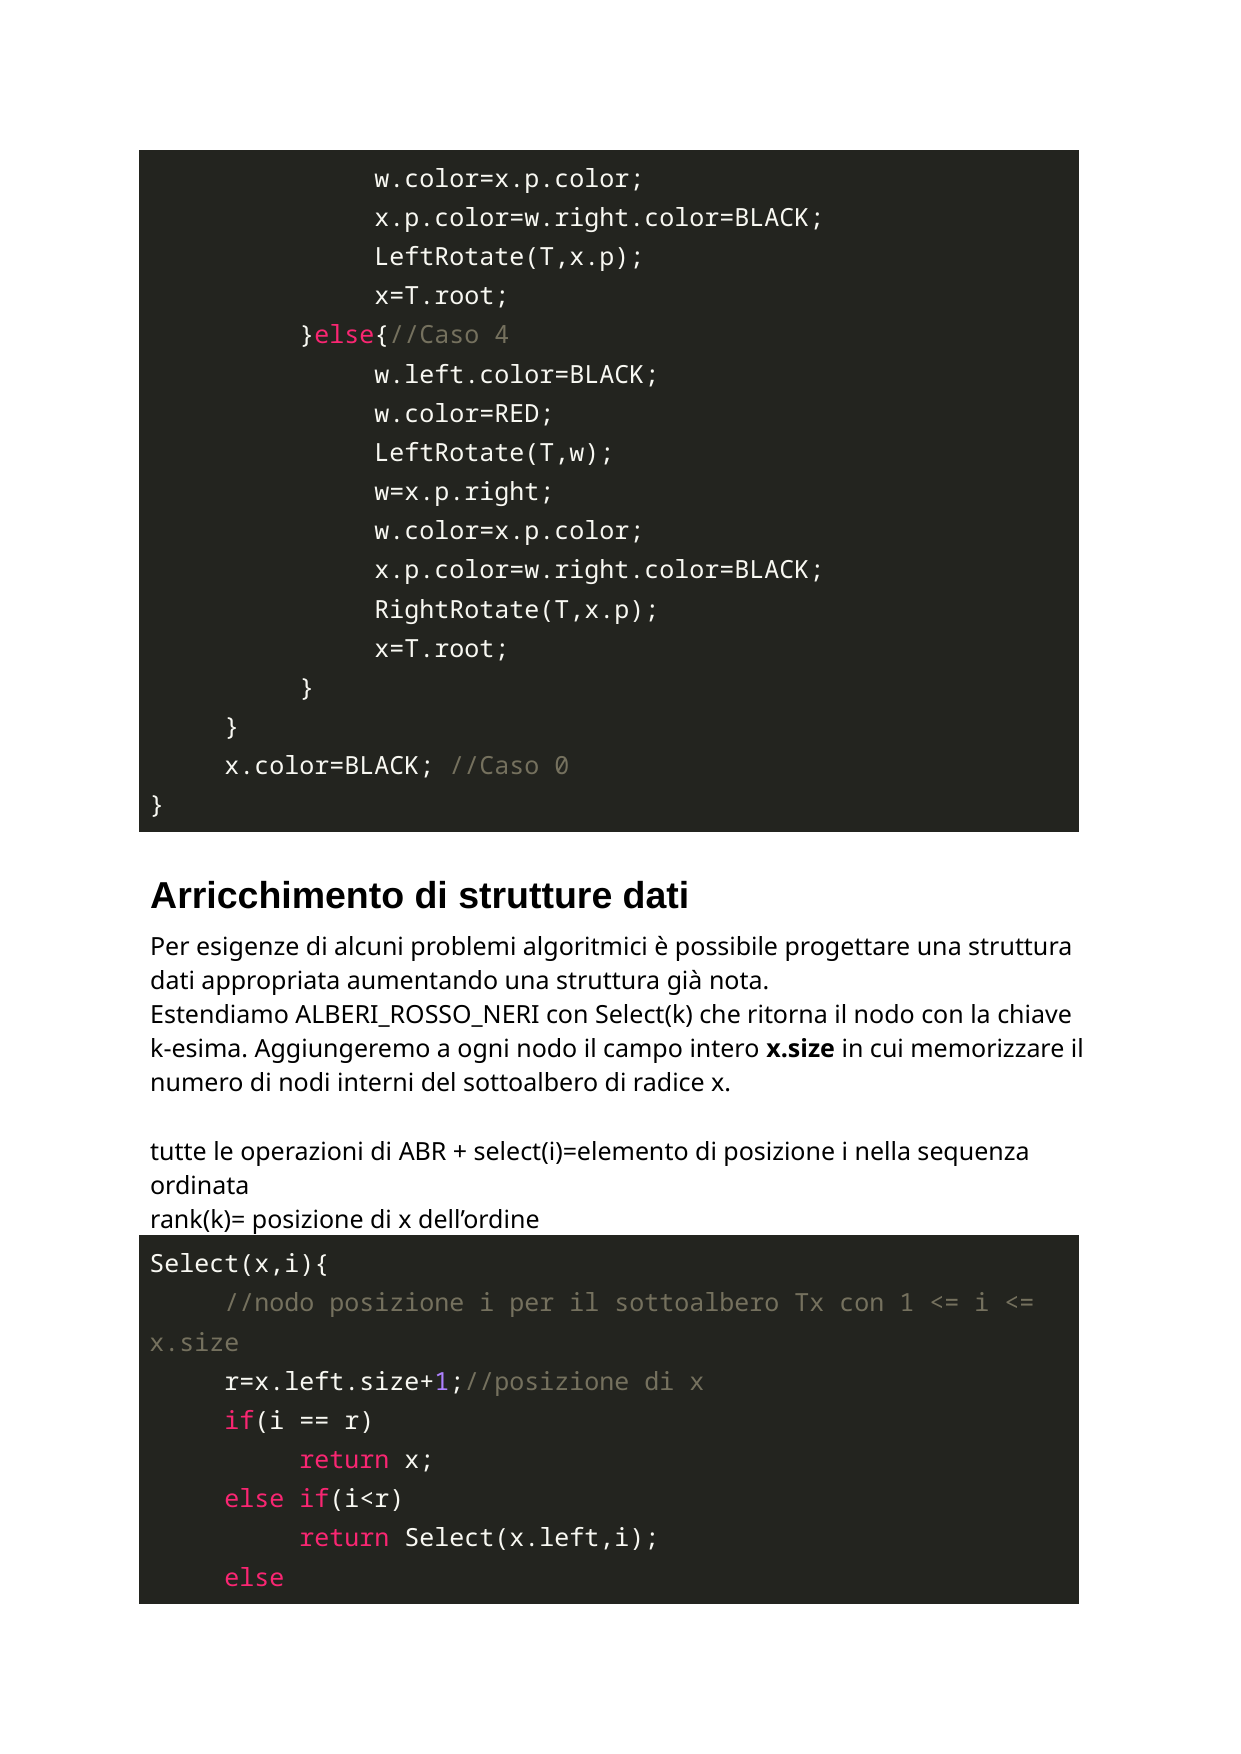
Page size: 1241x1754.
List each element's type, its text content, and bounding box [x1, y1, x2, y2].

text rank(k)= posizione di x dell’ordine [150, 1201, 1090, 1235]
text Estendiamo ALBERI_ROSSO_NERI con Select(k) che ritorna il nodo con la chiave k-esima. Aggiungeremo a ogni nodo il campo intero x.size in cui memorizzare il numero di nodi interni del sottoalbero di radice x. [150, 997, 1090, 1099]
text Per esigenze di alcuni problemi algoritmici è possibile progettare una struttura dati appropriata aumentando una struttura già nota. [150, 929, 1090, 997]
text tutte le operazioni di ABR + select(i)=elemento di posizione i nella sequenza ordinata [150, 1133, 1090, 1201]
table_header w.color=x.p.color; x.p.color=w.right.color=BLACK; LeftRotate(T,x.p); x=T.root; }else{//Caso 4 w.left.color=BLACK; w.color=RED; LeftRotate(T,w); w=x.p.right; w.color=x.p.color; x.p.color=w.right.color=BLACK; RightRotate(T,x.p); x=T.root; } } x.color=BLACK; //Caso 0 } [139, 150, 1079, 832]
subtitle Arricchimento di strutture dati [150, 873, 1090, 916]
table_header Select(x,i){ //nodo posizione i per il sottoalbero Tx con 1 <= i <= x.size r=x.left.size+1;//posizione di x if(i == r) return x; else if(i<r) return Select(x.left,i); else [139, 1235, 1079, 1604]
